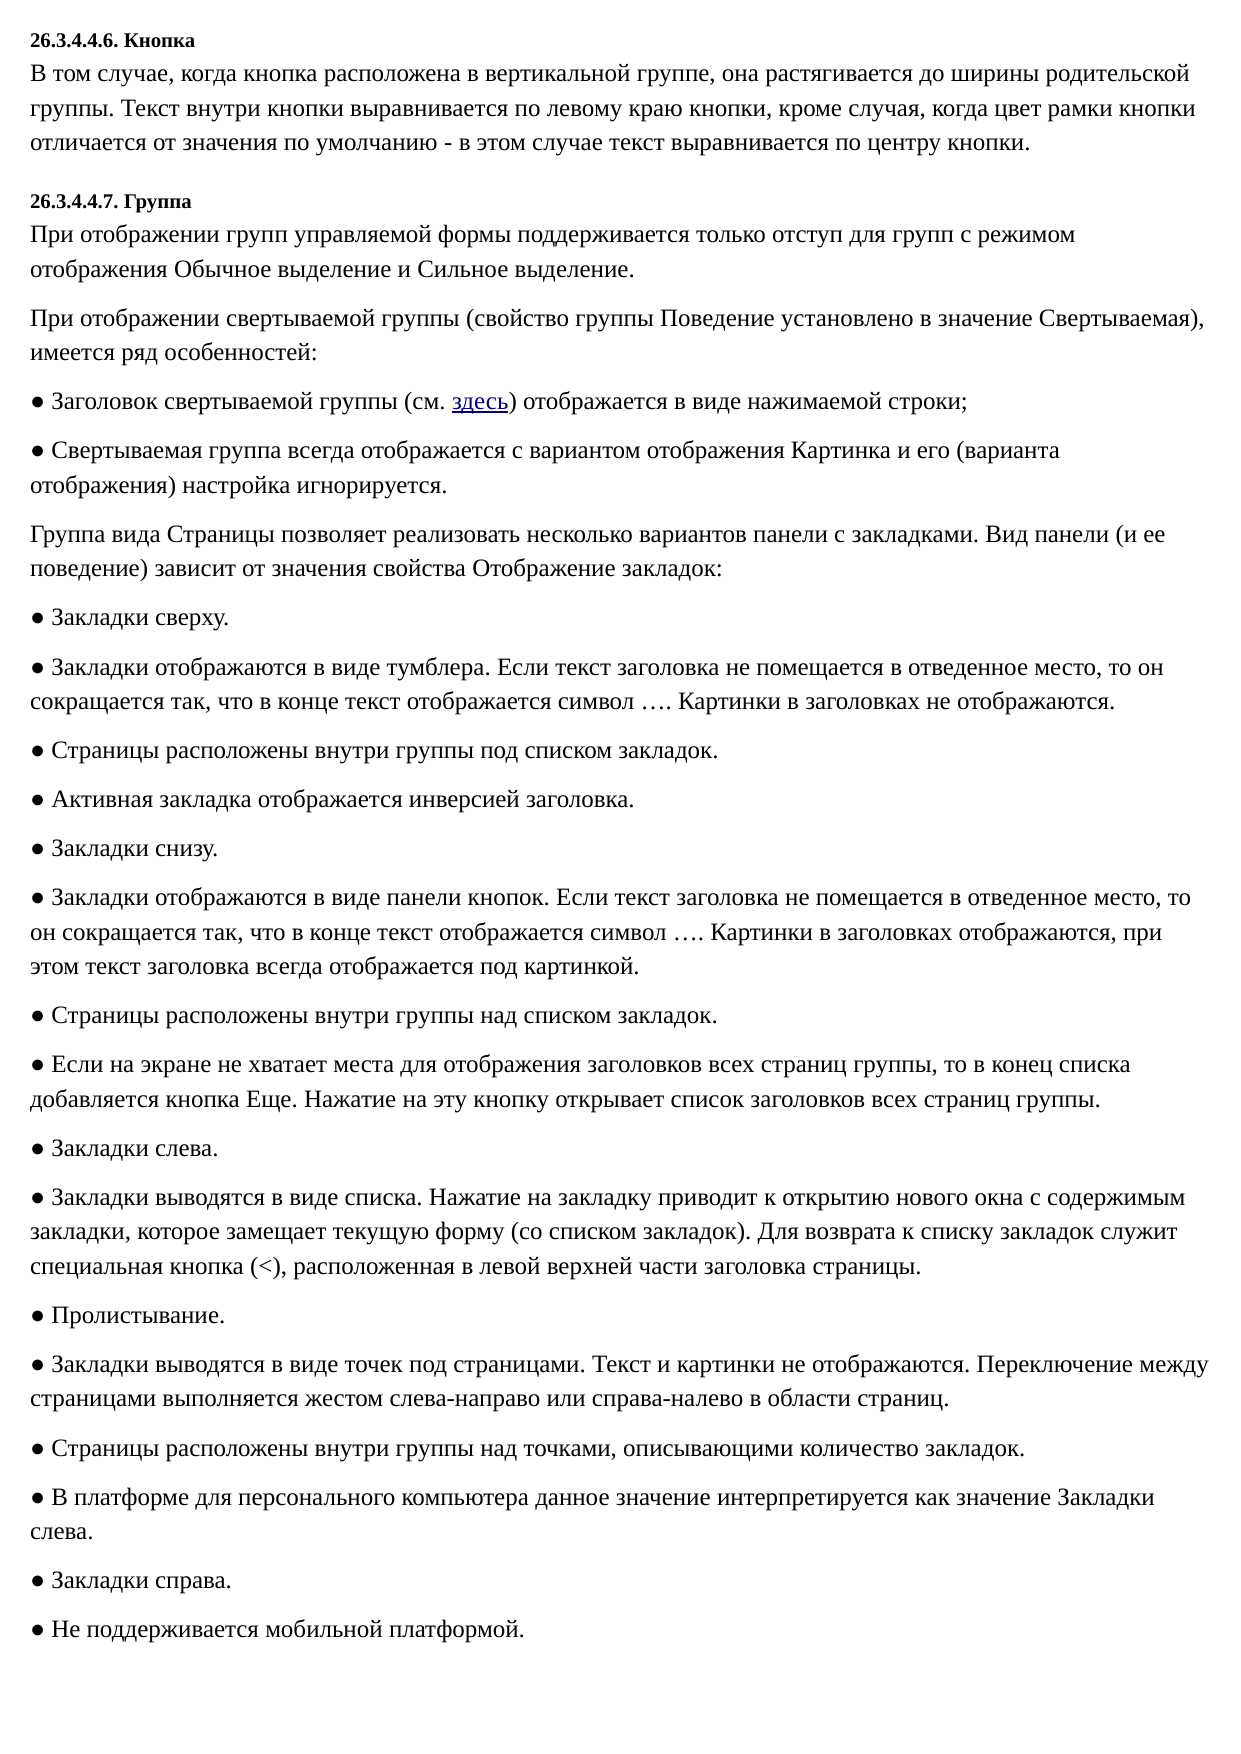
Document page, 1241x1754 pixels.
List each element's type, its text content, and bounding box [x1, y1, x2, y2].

text ● Если на экране не хватает места для отображения заголовков всех страниц группы, то в конец списка добавляется кнопка Еще. Нажатие на эту кнопку открывает список заголовков всех страниц группы. [30, 1049, 1211, 1113]
text ● Закладки справа. [30, 1565, 1211, 1594]
text ● Пролистывание. [30, 1300, 1211, 1329]
text ● Закладки выводятся в виде точек под страницами. Текст и картинки не отображаются. Переключение между страницами выполняется жестом слева-направо или справа-налево в области страниц. [30, 1349, 1211, 1412]
text ● Страницы расположены внутри группы под списком закладок. [30, 735, 1211, 764]
text ● Свертываемая группа всегда отображается с вариантом отображения Картинка и его (варианта отображения) настройка игнорируется. [30, 435, 1211, 499]
text При отображении групп управляемой формы поддерживается только отступ для групп с режимом отображения Обычное выделение и Сильное выделение. [30, 219, 1211, 282]
text Группа вида Страницы позволяет реализовать несколько вариантов панели с закладками. Вид панели (и ее поведение) зависит от значения свойства Отображение закладок: [30, 519, 1211, 582]
text ● Страницы расположены внутри группы над списком закладок. [30, 1000, 1211, 1029]
text ● Не поддерживается мобильной платформой. [30, 1614, 1211, 1643]
text При отображении свертываемой группы (свойство группы Поведение установлено в значение Свертываемая), имеется ряд особенностей: [30, 303, 1211, 366]
text ● Закладки отображаются в виде тумблера. Если текст заголовка не помещается в отведенное место, то он сокращается так, что в конце текст отображается символ …. Картинки в заголовках не отображаются. [30, 652, 1211, 715]
subtitle 26.3.4.4.7. Группа [30, 189, 1211, 213]
text ● Активная закладка отображается инверсией заголовка. [30, 784, 1211, 813]
text ● Закладки сверху. [30, 602, 1211, 631]
text В том случае, когда кнопка расположена в вертикальной группе, она растягивается до ширины родительской группы. Текст внутри кнопки выравнивается по левому краю кнопки, кроме случая, когда цвет рамки кнопки отличается от значения по умолчанию ‑ в этом случае текст выравнивается по центру кнопки. [30, 58, 1211, 156]
text ● Закладки выводятся в виде списка. Нажатие на закладку приводит к открытию нового окна с содержимым закладки, которое замещает текущую форму (со списком закладок). Для возврата к списку закладок служит специальная кнопка (<), расположенная в левой верхней части заголовка страницы. [30, 1182, 1211, 1280]
text ● Закладки отображаются в виде панели кнопок. Если текст заголовка не помещается в отведенное место, то он сокращается так, что в конце текст отображается символ …. Картинки в заголовках отображаются, при этом текст заголовка всегда отображается под картинкой. [30, 882, 1211, 980]
text ● Закладки слева. [30, 1133, 1211, 1162]
text ● Закладки снизу. [30, 833, 1211, 862]
text ● Заголовок свертываемой группы (см. здесь) отображается в виде нажимаемой строки; [30, 386, 1211, 415]
text ● Страницы расположены внутри группы над точками, описывающими количество закладок. [30, 1433, 1211, 1461]
text ● В платформе для персонального компьютера данное значение интерпретируется как значение Закладки слева. [30, 1482, 1211, 1545]
subtitle 26.3.4.4.6. Кнопка [30, 28, 1211, 52]
